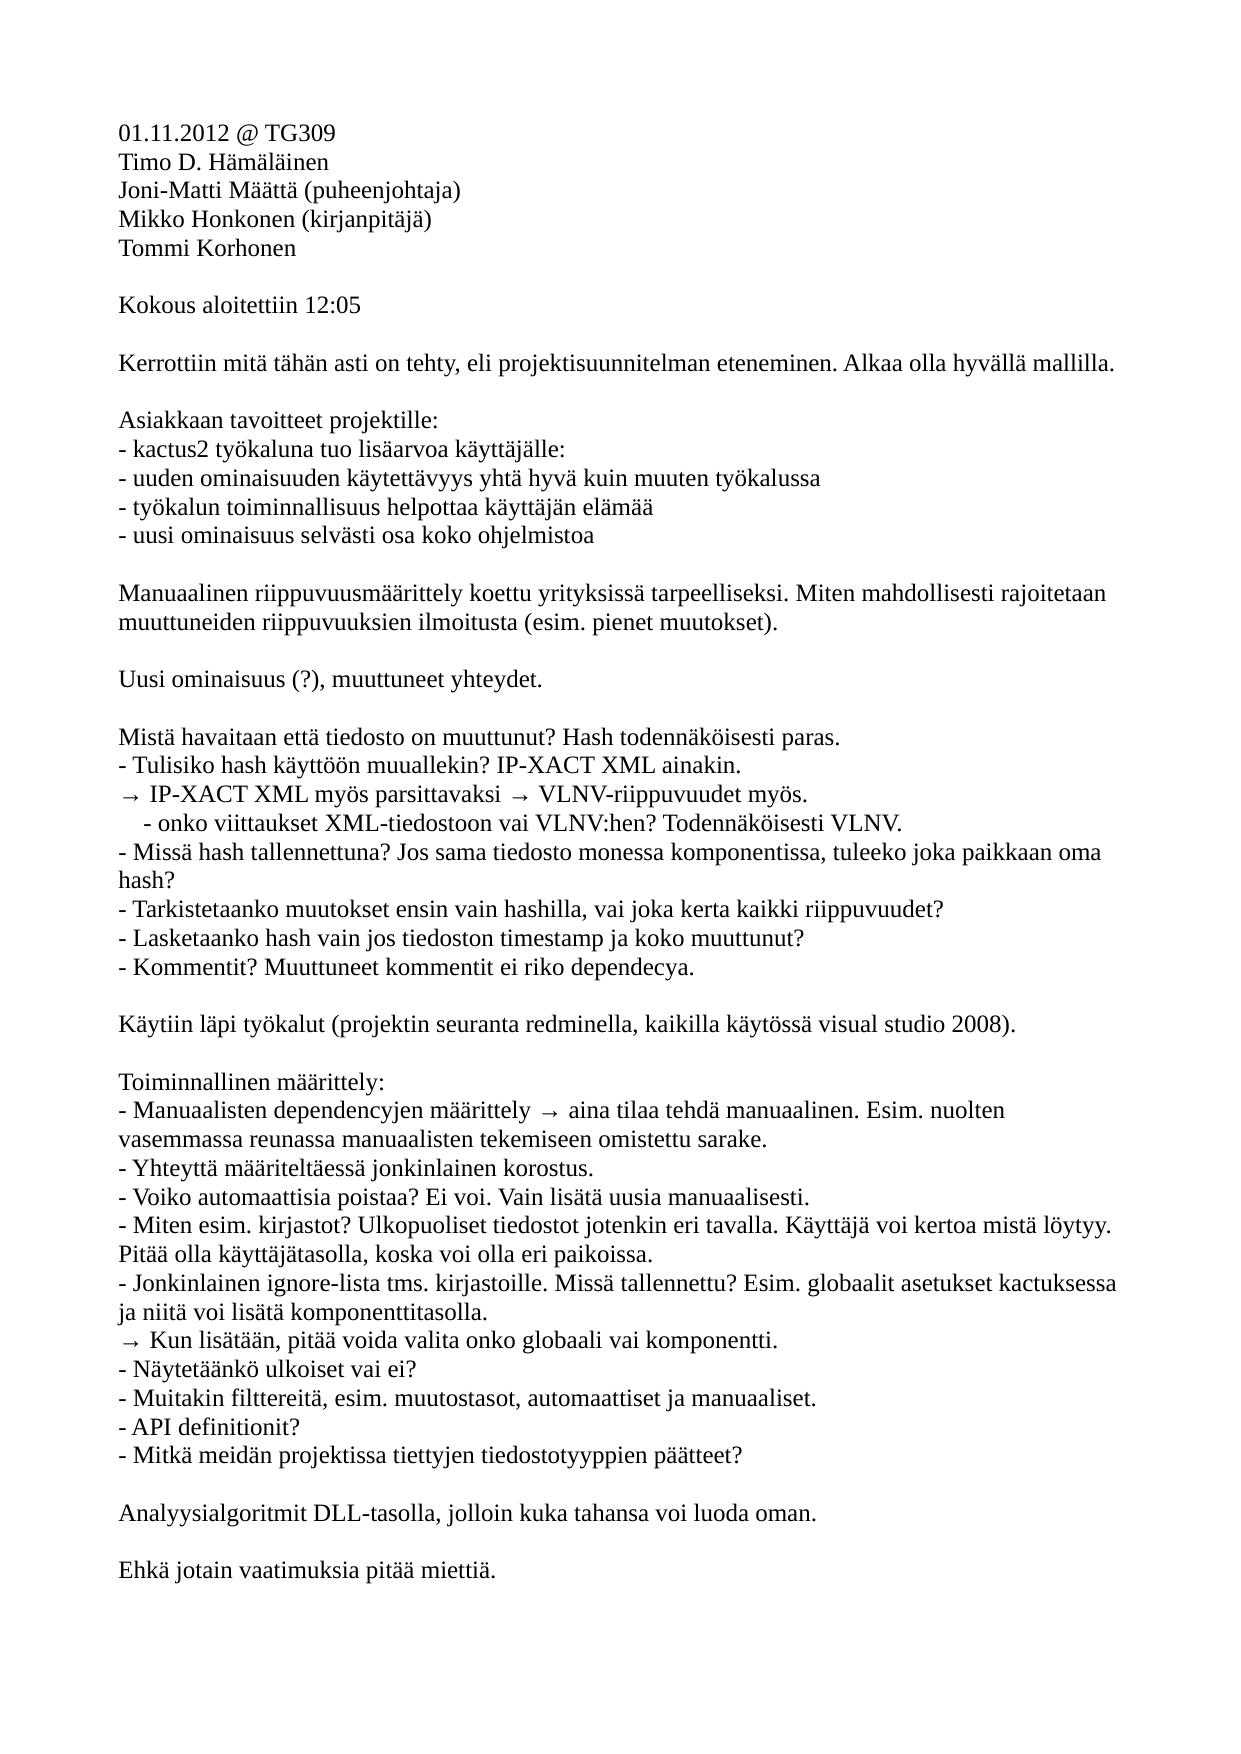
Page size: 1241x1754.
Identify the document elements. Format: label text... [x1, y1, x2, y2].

text - kactus2 työkaluna tuo lisäarvoa käyttäjälle: [118, 434, 1122, 463]
text - Jonkinlainen ignore-lista tms. kirjastoille. Missä tallennettu? Esim. globaalit asetukset kactuksessa ja niitä voi lisätä komponenttitasolla. [118, 1268, 1122, 1326]
text - Muitakin filttereitä, esim. muutostasot, automaattiset ja manuaaliset. [118, 1383, 1122, 1412]
text Asiakkaan tavoitteet projektille: [118, 406, 1122, 434]
text - Yhteyttä määriteltäessä jonkinlainen korostus. [118, 1153, 1122, 1182]
text - API definitionit? [118, 1412, 1122, 1441]
text Mikko Honkonen (kirjanpitäjä) [118, 204, 1122, 233]
text Mistä havaitaan että tiedosto on muuttunut? Hash todennäköisesti paras. [118, 722, 1122, 751]
text Kokous aloitettiin 12:05 [118, 291, 1122, 319]
text - työkalun toiminnallisuus helpottaa käyttäjän elämää [118, 492, 1122, 521]
text 01.11.2012 @ TG309 [118, 118, 1122, 147]
text Uusi ominaisuus (?), muuttuneet yhteydet. [118, 664, 1122, 693]
text Toiminnallinen määrittely: [118, 1067, 1122, 1096]
text Käytiin läpi työkalut (projektin seuranta redminella, kaikilla käytössä visual studio 2008). [118, 1009, 1122, 1038]
text - Miten esim. kirjastot? Ulkopuoliset tiedostot jotenkin eri tavalla. Käyttäjä voi kertoa mistä löytyy. Pitää olla käyttäjätasolla, koska voi olla eri paikoissa. [118, 1211, 1122, 1268]
text Timo D. Hämäläinen [118, 147, 1122, 176]
text - Kommentit? Muuttuneet kommentit ei riko dependecya. [118, 952, 1122, 981]
text → IP-XACT XML myös parsittavaksi → VLNV-riippuvuudet myös. [118, 779, 1122, 808]
text Tommi Korhonen [118, 233, 1122, 262]
text - Manuaalisten dependencyjen määrittely → aina tilaa tehdä manuaalinen. Esim. nuolten vasemmassa reunassa manuaalisten tekemiseen omistettu sarake. [118, 1096, 1122, 1153]
text Joni-Matti Määttä (puheenjohtaja) [118, 176, 1122, 204]
text - Lasketaanko hash vain jos tiedoston timestamp ja koko muuttunut? [118, 923, 1122, 952]
text - uuden ominaisuuden käytettävyys yhtä hyvä kuin muuten työkalussa [118, 463, 1122, 492]
text → Kun lisätään, pitää voida valita onko globaali vai komponentti. [118, 1326, 1122, 1354]
text Kerrottiin mitä tähän asti on tehty, eli projektisuunnitelman eteneminen. Alkaa olla hyvällä mallilla. [118, 348, 1122, 377]
text - uusi ominaisuus selvästi osa koko ohjelmistoa [118, 521, 1122, 549]
text - Näytetäänkö ulkoiset vai ei? [118, 1354, 1122, 1383]
text - Tulisiko hash käyttöön muuallekin? IP-XACT XML ainakin. [118, 751, 1122, 779]
text - onko viittaukset XML-tiedostoon vai VLNV:hen? Todennäköisesti VLNV. [118, 808, 1122, 837]
text Ehkä jotain vaatimuksia pitää miettiä. [118, 1556, 1122, 1584]
text Analyysialgoritmit DLL-tasolla, jolloin kuka tahansa voi luoda oman. [118, 1498, 1122, 1527]
text - Mitkä meidän projektissa tiettyjen tiedostotyyppien päätteet? [118, 1441, 1122, 1469]
text - Missä hash tallennettuna? Jos sama tiedosto monessa komponentissa, tuleeko joka paikkaan oma hash? [118, 837, 1122, 894]
text - Voiko automaattisia poistaa? Ei voi. Vain lisätä uusia manuaalisesti. [118, 1182, 1122, 1211]
text - Tarkistetaanko muutokset ensin vain hashilla, vai joka kerta kaikki riippuvuudet? [118, 894, 1122, 923]
text Manuaalinen riippuvuusmäärittely koettu yrityksissä tarpeelliseksi. Miten mahdollisesti rajoitetaan muuttuneiden riippuvuuksien ilmoitusta (esim. pienet muutokset). [118, 578, 1122, 636]
